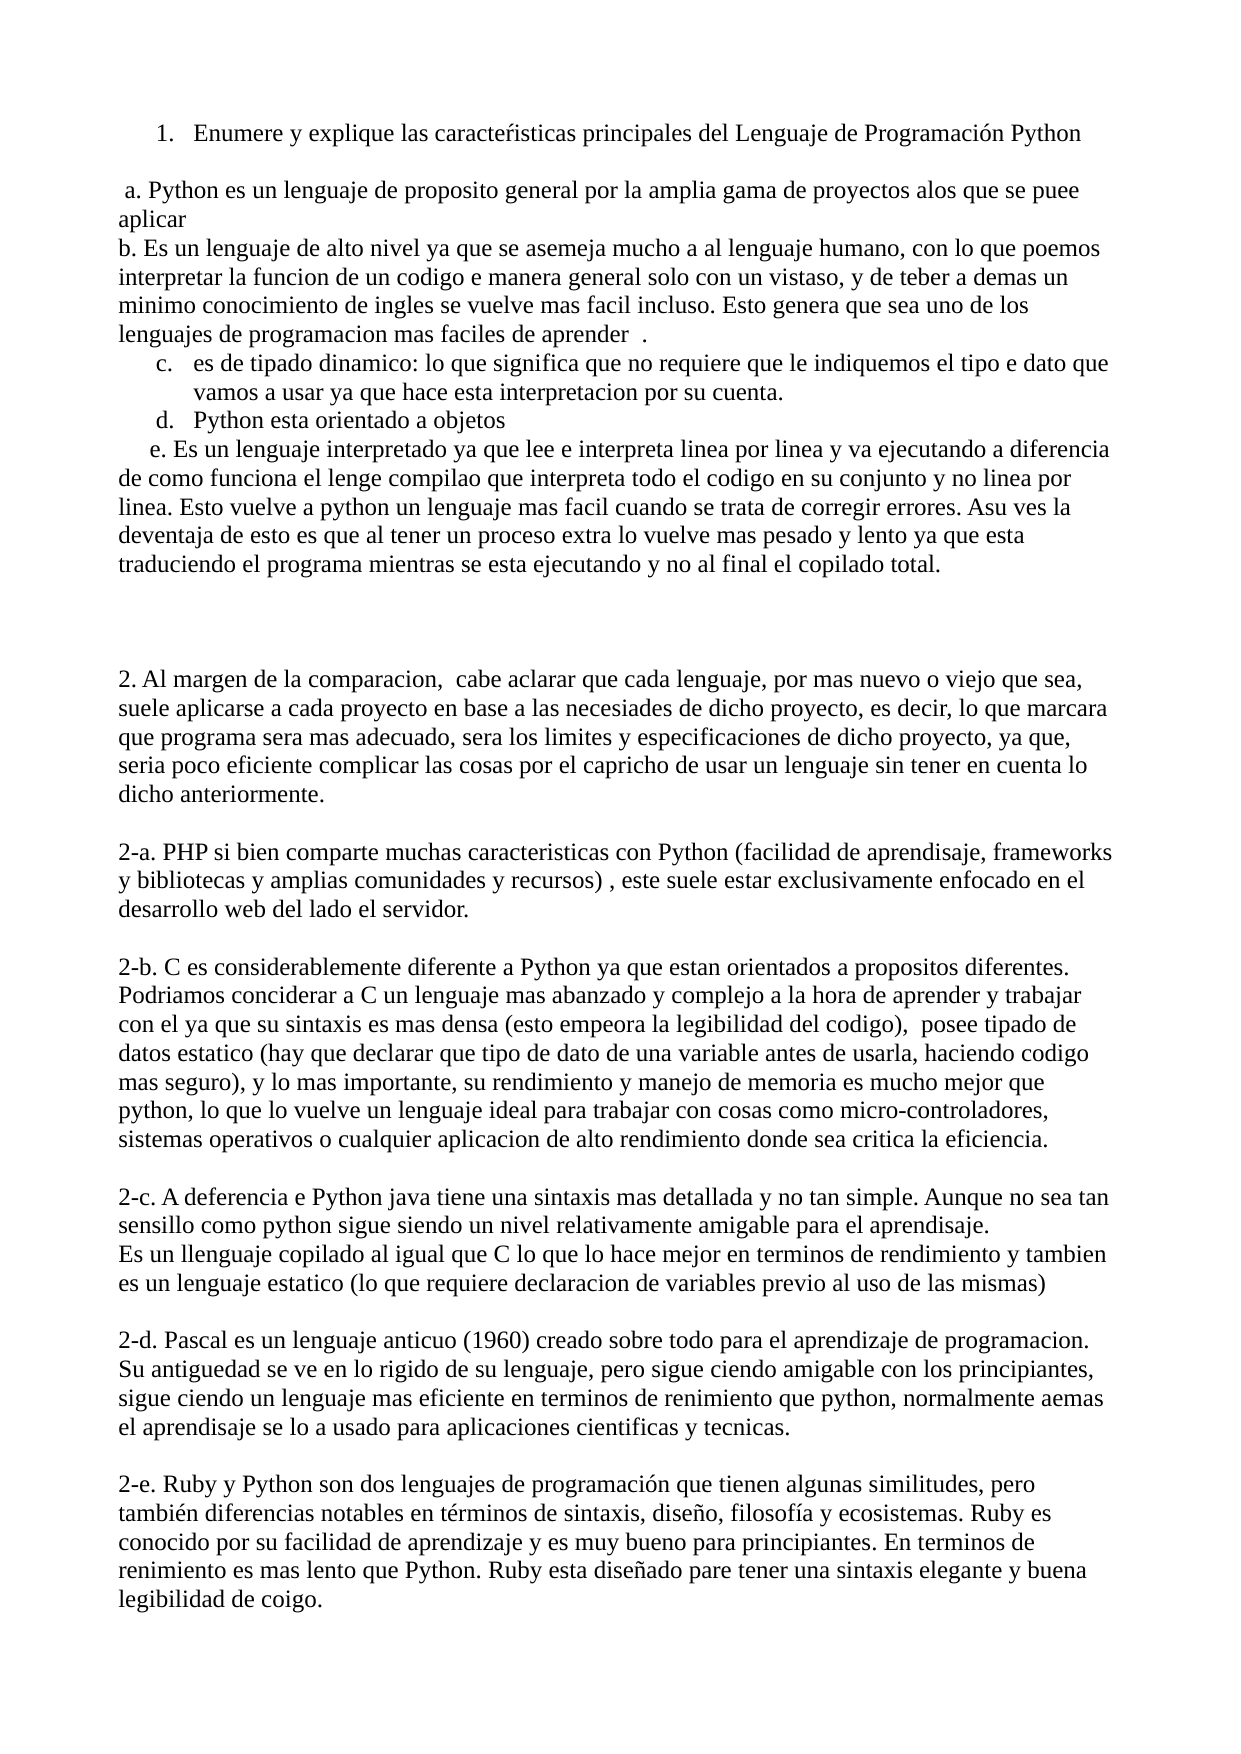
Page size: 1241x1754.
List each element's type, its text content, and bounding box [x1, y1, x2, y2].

list es de tipado dinamico: lo que significa que no requiere que le indiquemos el tipo e dato que vamos a usar ya que hace esta interpretacion por su cuenta. [156, 348, 1122, 406]
text 2-e. Ruby y Python son dos lenguajes de programación que tienen algunas similitudes, pero también diferencias notables en términos de sintaxis, diseño, filosofía y ecosistemas. Ruby es conocido por su facilidad de aprendizaje y es muy bueno para principiantes. En terminos de renimiento es mas lento que Python. Ruby esta diseñado pare tener una sintaxis elegante y buena legibilidad de coigo. [118, 1469, 1122, 1613]
text 2-b. C es considerablemente diferente a Python ya que estan orientados a propositos diferentes. Podriamos conciderar a C un lenguaje mas abanzado y complejo a la hora de aprender y trabajar con el ya que su sintaxis es mas densa (esto empeora la legibilidad del codigo), posee tipado de datos estatico (hay que declarar que tipo de dato de una variable antes de usarla, haciendo codigo mas seguro), y lo mas importante, su rendimiento y manejo de memoria es mucho mejor que python, lo que lo vuelve un lenguaje ideal para trabajar con cosas como micro-controladores, sistemas operativos o cualquier aplicacion de alto rendimiento donde sea critica la eficiencia. [118, 952, 1122, 1153]
text 2-c. A deferencia e Python java tiene una sintaxis mas detallada y no tan simple. Aunque no sea tan sensillo como python sigue siendo un nivel relativamente amigable para el aprendisaje. [118, 1182, 1122, 1239]
text 2. Al margen de la comparacion, cabe aclarar que cada lenguaje, por mas nuevo o viejo que sea, suele aplicarse a cada proyecto en base a las necesiades de dicho proyecto, es decir, lo que marcara que programa sera mas adecuado, sera los limites y especificaciones de dicho proyecto, ya que, seria poco eficiente complicar las cosas por el capricho de usar un lenguaje sin tener en cuenta lo dicho anteriormente. [118, 664, 1122, 808]
text 2-a. PHP si bien comparte muchas caracteristicas con Python (facilidad de aprendisaje, frameworks y bibliotecas y amplias comunidades y recursos) , este suele estar exclusivamente enfocado en el desarrollo web del lado el servidor. [118, 837, 1122, 923]
list Enumere y explique las caracteŕisticas principales del Lenguaje de Programación Python [156, 118, 1122, 147]
list Python esta orientado a objetos [156, 406, 1122, 434]
text e. Es un lenguaje interpretado ya que lee e interpreta linea por linea y va ejecutando a diferencia de como funciona el lenge compilao que interpreta todo el codigo en su conjunto y no linea por linea. Esto vuelve a python un lenguaje mas facil cuando se trata de corregir errores. Asu ves la deventaja de esto es que al tener un proceso extra lo vuelve mas pesado y lento ya que esta traduciendo el programa mientras se esta ejecutando y no al final el copilado total. [118, 434, 1122, 578]
text 2-d. Pascal es un lenguaje anticuo (1960) creado sobre todo para el aprendizaje de programacion. [118, 1326, 1122, 1354]
text Es un llenguaje copilado al igual que C lo que lo hace mejor en terminos de rendimiento y tambien es un lenguaje estatico (lo que requiere declaracion de variables previo al uso de las mismas) [118, 1239, 1122, 1297]
text b. Es un lenguaje de alto nivel ya que se asemeja mucho a al lenguaje humano, con lo que poemos interpretar la funcion de un codigo e manera general solo con un vistaso, y de teber a demas un minimo conocimiento de ingles se vuelve mas facil incluso. Esto genera que sea uno de los lenguajes de programacion mas faciles de aprender . [118, 233, 1122, 348]
text Su antiguedad se ve en lo rigido de su lenguaje, pero sigue ciendo amigable con los principiantes, sigue ciendo un lenguaje mas eficiente en terminos de renimiento que python, normalmente aemas el aprendisaje se lo a usado para aplicaciones cientificas y tecnicas. [118, 1354, 1122, 1441]
text a. Python es un lenguaje de proposito general por la amplia gama de proyectos alos que se puee aplicar [118, 176, 1122, 233]
